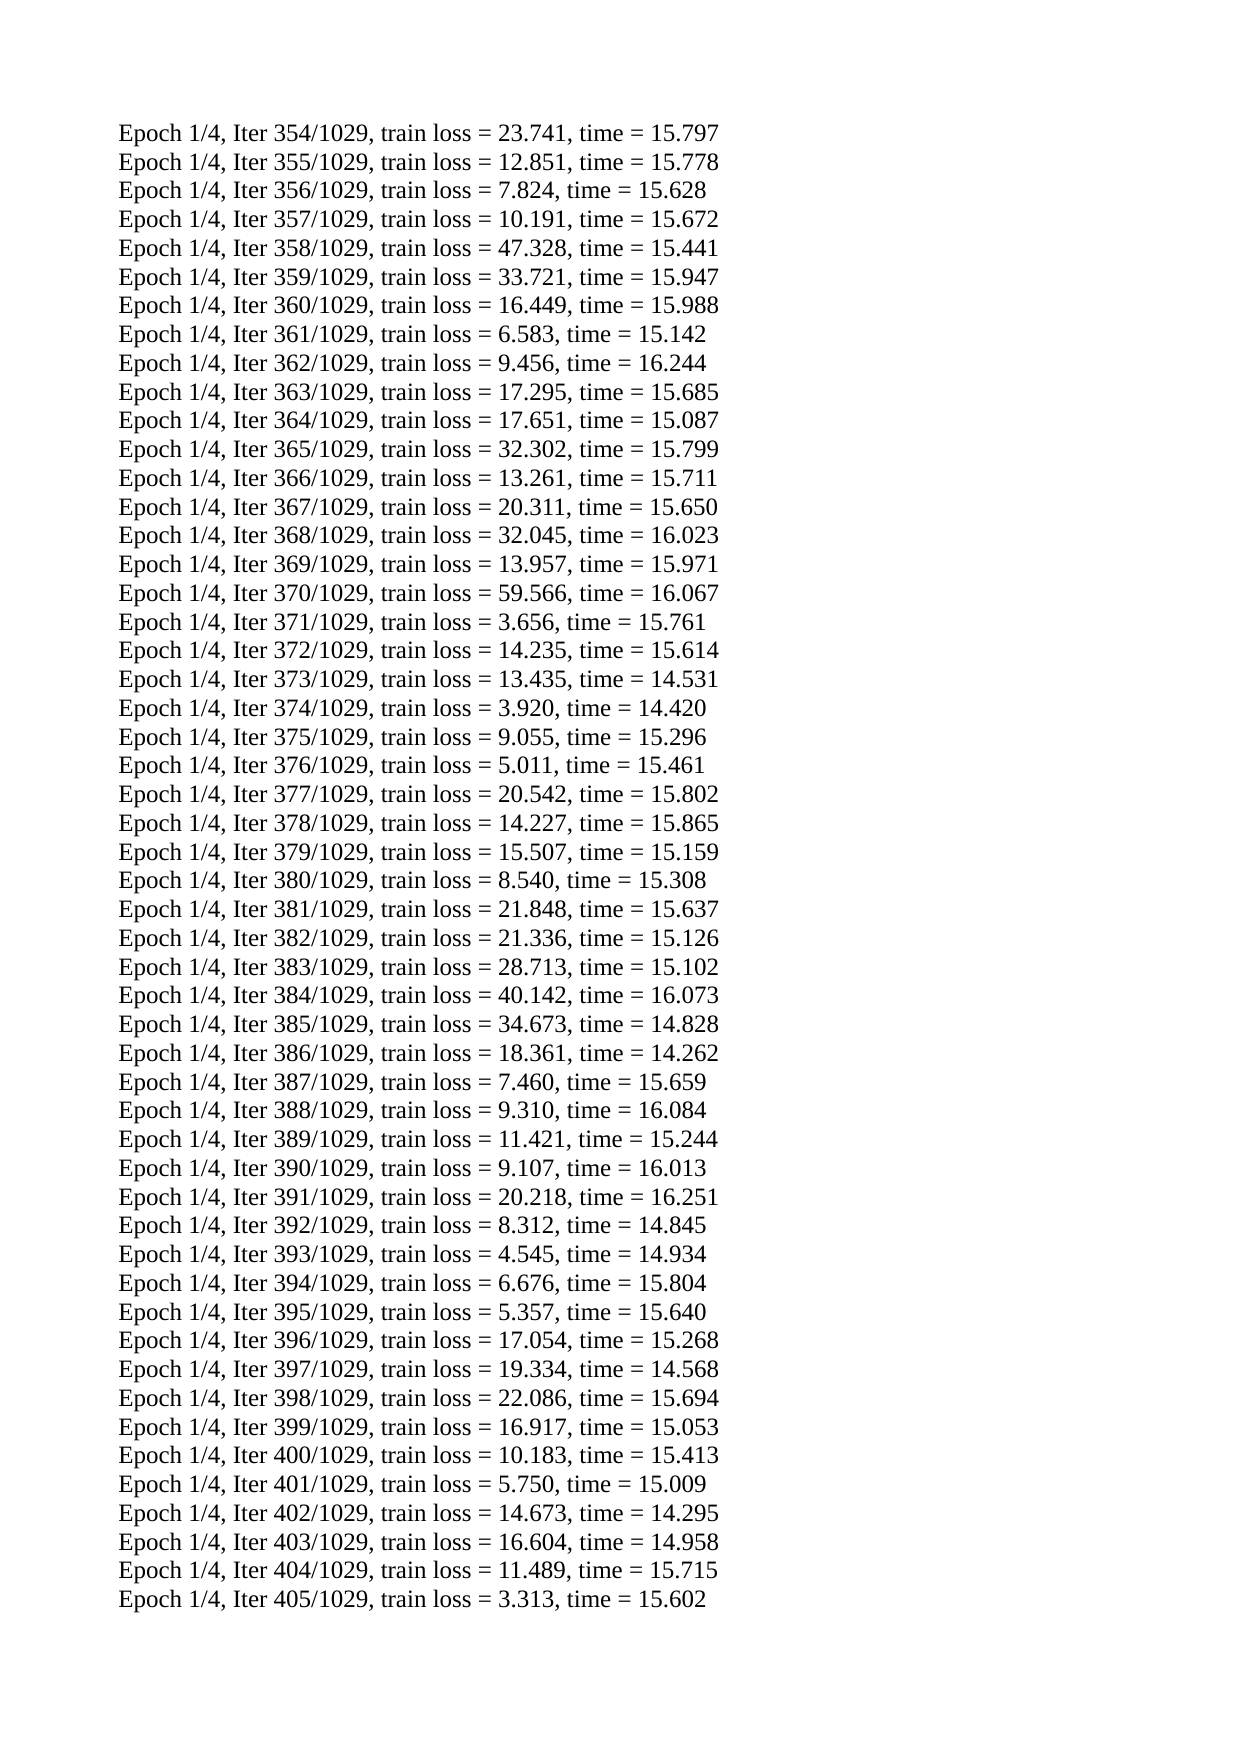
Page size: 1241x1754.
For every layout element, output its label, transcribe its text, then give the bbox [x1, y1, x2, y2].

text Epoch 1/4, Iter 390/1029, train loss = 9.107, time = 16.013 [118, 1153, 1122, 1182]
text Epoch 1/4, Iter 383/1029, train loss = 28.713, time = 15.102 [118, 952, 1122, 981]
text Epoch 1/4, Iter 389/1029, train loss = 11.421, time = 15.244 [118, 1124, 1122, 1153]
text Epoch 1/4, Iter 370/1029, train loss = 59.566, time = 16.067 [118, 578, 1122, 607]
text Epoch 1/4, Iter 394/1029, train loss = 6.676, time = 15.804 [118, 1268, 1122, 1297]
text Epoch 1/4, Iter 405/1029, train loss = 3.313, time = 15.602 [118, 1584, 1122, 1613]
text Epoch 1/4, Iter 385/1029, train loss = 34.673, time = 14.828 [118, 1009, 1122, 1038]
text Epoch 1/4, Iter 372/1029, train loss = 14.235, time = 15.614 [118, 636, 1122, 664]
text Epoch 1/4, Iter 393/1029, train loss = 4.545, time = 14.934 [118, 1239, 1122, 1268]
text Epoch 1/4, Iter 355/1029, train loss = 12.851, time = 15.778 [118, 147, 1122, 176]
text Epoch 1/4, Iter 366/1029, train loss = 13.261, time = 15.711 [118, 463, 1122, 492]
text Epoch 1/4, Iter 388/1029, train loss = 9.310, time = 16.084 [118, 1096, 1122, 1124]
text Epoch 1/4, Iter 380/1029, train loss = 8.540, time = 15.308 [118, 866, 1122, 894]
text Epoch 1/4, Iter 403/1029, train loss = 16.604, time = 14.958 [118, 1527, 1122, 1556]
text Epoch 1/4, Iter 376/1029, train loss = 5.011, time = 15.461 [118, 751, 1122, 779]
text Epoch 1/4, Iter 395/1029, train loss = 5.357, time = 15.640 [118, 1297, 1122, 1326]
text Epoch 1/4, Iter 402/1029, train loss = 14.673, time = 14.295 [118, 1498, 1122, 1527]
text Epoch 1/4, Iter 397/1029, train loss = 19.334, time = 14.568 [118, 1354, 1122, 1383]
text Epoch 1/4, Iter 399/1029, train loss = 16.917, time = 15.053 [118, 1412, 1122, 1441]
text Epoch 1/4, Iter 360/1029, train loss = 16.449, time = 15.988 [118, 291, 1122, 319]
text Epoch 1/4, Iter 364/1029, train loss = 17.651, time = 15.087 [118, 406, 1122, 434]
text Epoch 1/4, Iter 374/1029, train loss = 3.920, time = 14.420 [118, 693, 1122, 722]
text Epoch 1/4, Iter 396/1029, train loss = 17.054, time = 15.268 [118, 1326, 1122, 1354]
text Epoch 1/4, Iter 367/1029, train loss = 20.311, time = 15.650 [118, 492, 1122, 521]
text Epoch 1/4, Iter 365/1029, train loss = 32.302, time = 15.799 [118, 434, 1122, 463]
text Epoch 1/4, Iter 384/1029, train loss = 40.142, time = 16.073 [118, 981, 1122, 1009]
text Epoch 1/4, Iter 369/1029, train loss = 13.957, time = 15.971 [118, 549, 1122, 578]
text Epoch 1/4, Iter 358/1029, train loss = 47.328, time = 15.441 [118, 233, 1122, 262]
text Epoch 1/4, Iter 356/1029, train loss = 7.824, time = 15.628 [118, 176, 1122, 204]
text Epoch 1/4, Iter 401/1029, train loss = 5.750, time = 15.009 [118, 1469, 1122, 1498]
text Epoch 1/4, Iter 363/1029, train loss = 17.295, time = 15.685 [118, 377, 1122, 406]
text Epoch 1/4, Iter 354/1029, train loss = 23.741, time = 15.797 [118, 118, 1122, 147]
text Epoch 1/4, Iter 379/1029, train loss = 15.507, time = 15.159 [118, 837, 1122, 866]
text Epoch 1/4, Iter 391/1029, train loss = 20.218, time = 16.251 [118, 1182, 1122, 1211]
text Epoch 1/4, Iter 387/1029, train loss = 7.460, time = 15.659 [118, 1067, 1122, 1096]
text Epoch 1/4, Iter 392/1029, train loss = 8.312, time = 14.845 [118, 1211, 1122, 1239]
text Epoch 1/4, Iter 359/1029, train loss = 33.721, time = 15.947 [118, 262, 1122, 291]
text Epoch 1/4, Iter 377/1029, train loss = 20.542, time = 15.802 [118, 779, 1122, 808]
text Epoch 1/4, Iter 386/1029, train loss = 18.361, time = 14.262 [118, 1038, 1122, 1067]
text Epoch 1/4, Iter 400/1029, train loss = 10.183, time = 15.413 [118, 1441, 1122, 1469]
text Epoch 1/4, Iter 382/1029, train loss = 21.336, time = 15.126 [118, 923, 1122, 952]
text Epoch 1/4, Iter 404/1029, train loss = 11.489, time = 15.715 [118, 1556, 1122, 1584]
text Epoch 1/4, Iter 371/1029, train loss = 3.656, time = 15.761 [118, 607, 1122, 636]
text Epoch 1/4, Iter 375/1029, train loss = 9.055, time = 15.296 [118, 722, 1122, 751]
text Epoch 1/4, Iter 378/1029, train loss = 14.227, time = 15.865 [118, 808, 1122, 837]
text Epoch 1/4, Iter 373/1029, train loss = 13.435, time = 14.531 [118, 664, 1122, 693]
text Epoch 1/4, Iter 368/1029, train loss = 32.045, time = 16.023 [118, 521, 1122, 549]
text Epoch 1/4, Iter 362/1029, train loss = 9.456, time = 16.244 [118, 348, 1122, 377]
text Epoch 1/4, Iter 361/1029, train loss = 6.583, time = 15.142 [118, 319, 1122, 348]
text Epoch 1/4, Iter 357/1029, train loss = 10.191, time = 15.672 [118, 204, 1122, 233]
text Epoch 1/4, Iter 398/1029, train loss = 22.086, time = 15.694 [118, 1383, 1122, 1412]
text Epoch 1/4, Iter 381/1029, train loss = 21.848, time = 15.637 [118, 894, 1122, 923]
